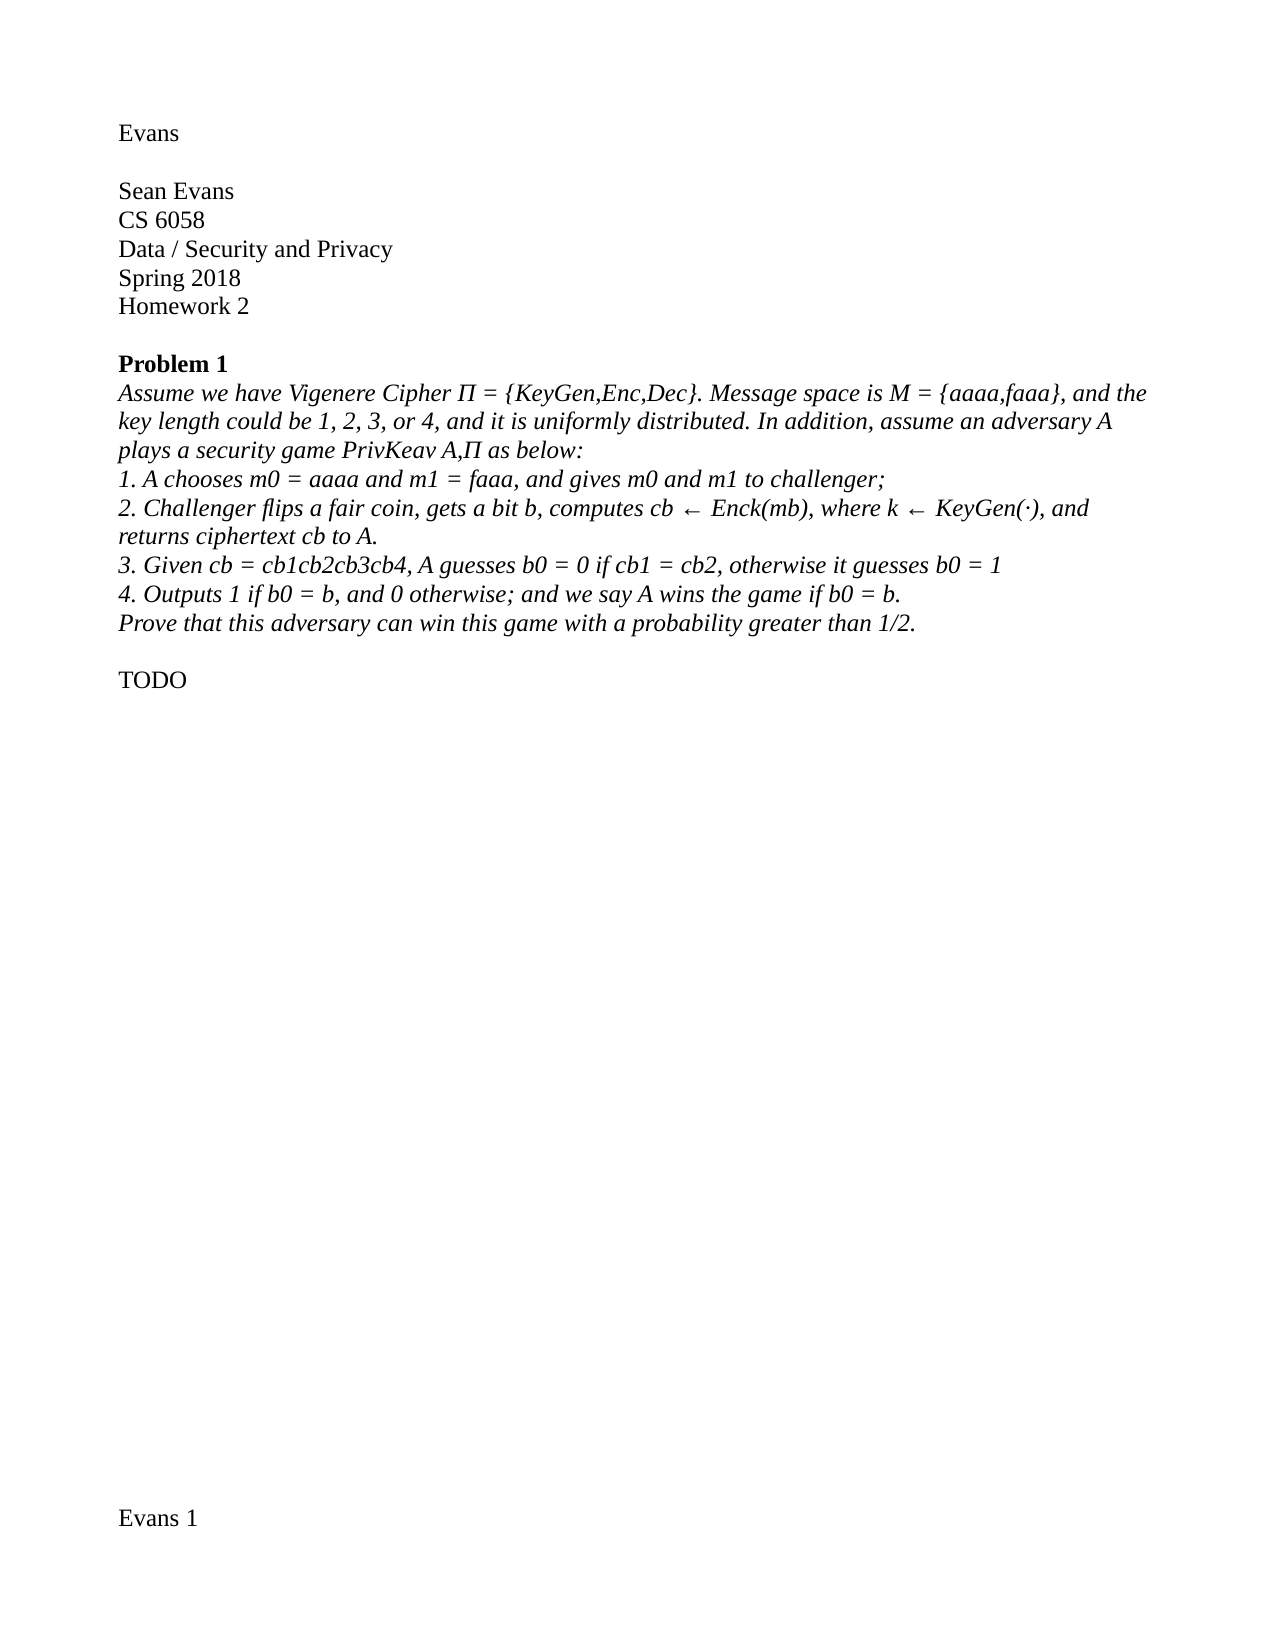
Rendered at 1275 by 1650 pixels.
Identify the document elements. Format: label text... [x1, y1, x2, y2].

text Problem 1 [118, 349, 1157, 378]
text 3. Given cb = cb1cb2cb3cb4, A guesses b0 = 0 if cb1 = cb2, otherwise it guesses b0 = 1 [118, 550, 1157, 579]
text Assume we have Vigenere Cipher Π = {KeyGen,Enc,Dec}. Message space is M = {aaaa,faaa}, and the key length could be 1, 2, 3, or 4, and it is uniformly distributed. In addition, assume an adversary A plays a security game PrivKeav A,Π as below: [118, 378, 1157, 464]
text 4. Outputs 1 if b0 = b, and 0 otherwise; and we say A wins the game if b0 = b. [118, 579, 1157, 608]
text CS 6058 [118, 205, 1157, 234]
text Data / Security and Privacy [118, 234, 1157, 263]
text Sean Evans [118, 176, 1157, 205]
text TODO [118, 665, 1157, 694]
text 2. Challenger ﬂips a fair coin, gets a bit b, computes cb ← Enck(mb), where k ← KeyGen(·), and returns ciphertext cb to A. [118, 493, 1157, 550]
text 1. A chooses m0 = aaaa and m1 = faaa, and gives m0 and m1 to challenger; [118, 464, 1157, 493]
text Prove that this adversary can win this game with a probability greater than 1/2. [118, 608, 1157, 636]
text Homework 2 [118, 291, 1157, 320]
text Spring 2018 [118, 263, 1157, 291]
